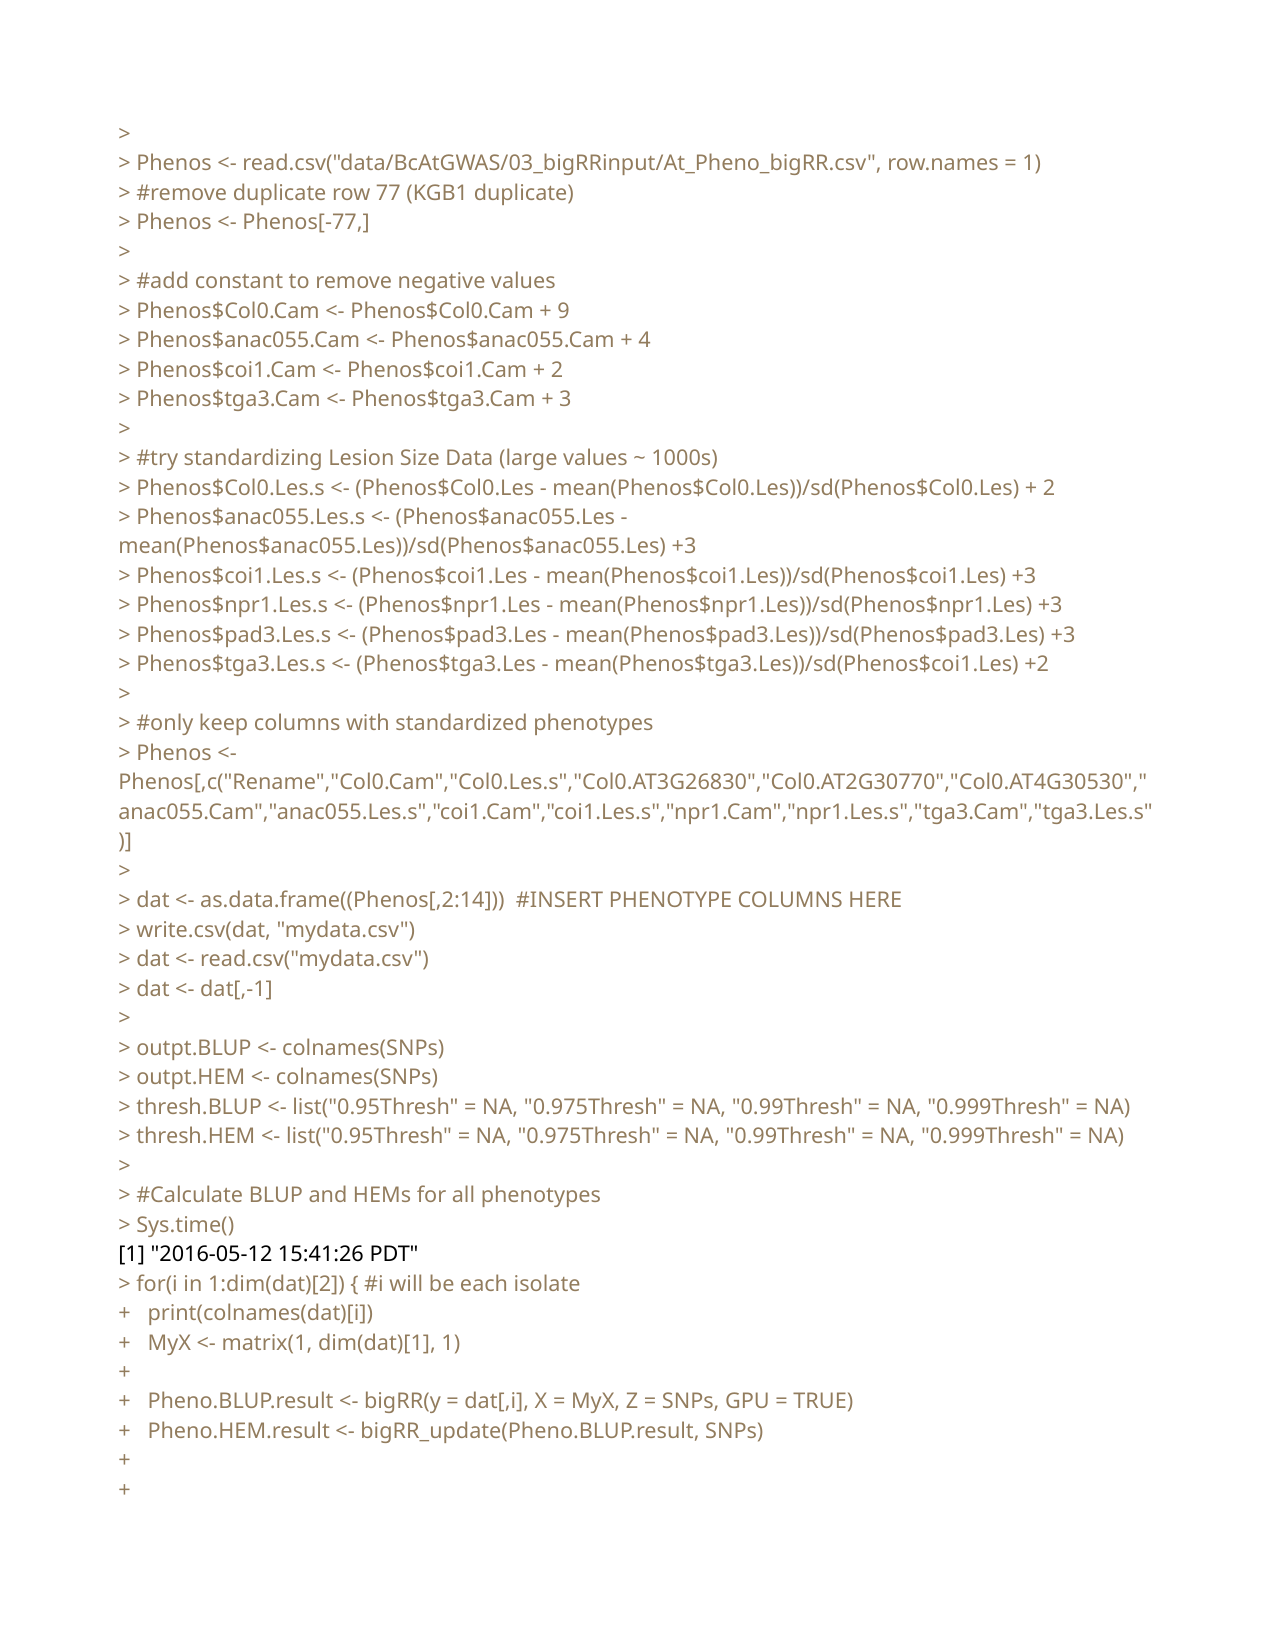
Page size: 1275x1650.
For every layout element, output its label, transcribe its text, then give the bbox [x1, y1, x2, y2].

text > Phenos$anac055.Cam <- Phenos$anac055.Cam + 4 [118, 324, 1157, 354]
text > [118, 118, 1157, 148]
text > thresh.BLUP <- list("0.95Thresh" = NA, "0.975Thresh" = NA, "0.99Thresh" = NA, "0.999Thresh" = NA) [118, 1091, 1157, 1120]
text [1] "2016-05-12 15:41:26 PDT" [118, 1238, 1157, 1268]
text + Pheno.BLUP.result <- bigRR(y = dat[,i], X = MyX, Z = SNPs, GPU = TRUE) [118, 1386, 1157, 1415]
text > Phenos$npr1.Les.s <- (Phenos$npr1.Les - mean(Phenos$npr1.Les))/sd(Phenos$npr1.Les) +3 [118, 590, 1157, 619]
text > Phenos$tga3.Cam <- Phenos$tga3.Cam + 3 [118, 383, 1157, 413]
text + Pheno.HEM.result <- bigRR_update(Pheno.BLUP.result, SNPs) [118, 1415, 1157, 1445]
text > [118, 413, 1157, 442]
text > Phenos$anac055.Les.s <- (Phenos$anac055.Les - mean(Phenos$anac055.Les))/sd(Phenos$anac055.Les) +3 [118, 501, 1157, 560]
text > Phenos$coi1.Les.s <- (Phenos$coi1.Les - mean(Phenos$coi1.Les))/sd(Phenos$coi1.Les) +3 [118, 560, 1157, 590]
text > Phenos$tga3.Les.s <- (Phenos$tga3.Les - mean(Phenos$tga3.Les))/sd(Phenos$coi1.Les) +2 [118, 649, 1157, 678]
text > [118, 1002, 1157, 1032]
text > Sys.time() [118, 1209, 1157, 1238]
text > dat <- read.csv("mydata.csv") [118, 943, 1157, 973]
text + [118, 1356, 1157, 1386]
text > Phenos$Col0.Cam <- Phenos$Col0.Cam + 9 [118, 295, 1157, 324]
text > dat <- as.data.frame((Phenos[,2:14])) #INSERT PHENOTYPE COLUMNS HERE [118, 884, 1157, 914]
text > Phenos <- Phenos[,c("Rename","Col0.Cam","Col0.Les.s","Col0.AT3G26830","Col0.AT2G30770","Col0.AT4G30530","anac055.Cam","anac055.Les.s","coi1.Cam","coi1.Les.s","npr1.Cam","npr1.Les.s","tga3.Cam","tga3.Les.s")] [118, 737, 1157, 855]
text > #add constant to remove negative values [118, 266, 1157, 295]
text > Phenos <- read.csv("data/BcAtGWAS/03_bigRRinput/At_Pheno_bigRR.csv", row.names = 1) [118, 148, 1157, 177]
text > [118, 236, 1157, 266]
text > Phenos$pad3.Les.s <- (Phenos$pad3.Les - mean(Phenos$pad3.Les))/sd(Phenos$pad3.Les) +3 [118, 619, 1157, 649]
text + [118, 1474, 1157, 1504]
text > Phenos$coi1.Cam <- Phenos$coi1.Cam + 2 [118, 354, 1157, 383]
text > write.csv(dat, "mydata.csv") [118, 914, 1157, 943]
text > Phenos <- Phenos[-77,] [118, 207, 1157, 236]
text + print(colnames(dat)[i]) [118, 1297, 1157, 1327]
text > outpt.HEM <- colnames(SNPs) [118, 1061, 1157, 1091]
text > [118, 1150, 1157, 1179]
text > #Calculate BLUP and HEMs for all phenotypes [118, 1179, 1157, 1209]
text > #remove duplicate row 77 (KGB1 duplicate) [118, 177, 1157, 207]
text > [118, 855, 1157, 884]
text > for(i in 1:dim(dat)[2]) { #i will be each isolate [118, 1268, 1157, 1297]
text > [118, 678, 1157, 708]
text > #try standardizing Lesion Size Data (large values ~ 1000s) [118, 442, 1157, 472]
text + MyX <- matrix(1, dim(dat)[1], 1) [118, 1327, 1157, 1356]
text > dat <- dat[,-1] [118, 973, 1157, 1002]
text > thresh.HEM <- list("0.95Thresh" = NA, "0.975Thresh" = NA, "0.99Thresh" = NA, "0.999Thresh" = NA) [118, 1120, 1157, 1150]
text + [118, 1445, 1157, 1474]
text > Phenos$Col0.Les.s <- (Phenos$Col0.Les - mean(Phenos$Col0.Les))/sd(Phenos$Col0.Les) + 2 [118, 472, 1157, 501]
text > #only keep columns with standardized phenotypes [118, 708, 1157, 737]
text > outpt.BLUP <- colnames(SNPs) [118, 1032, 1157, 1061]
